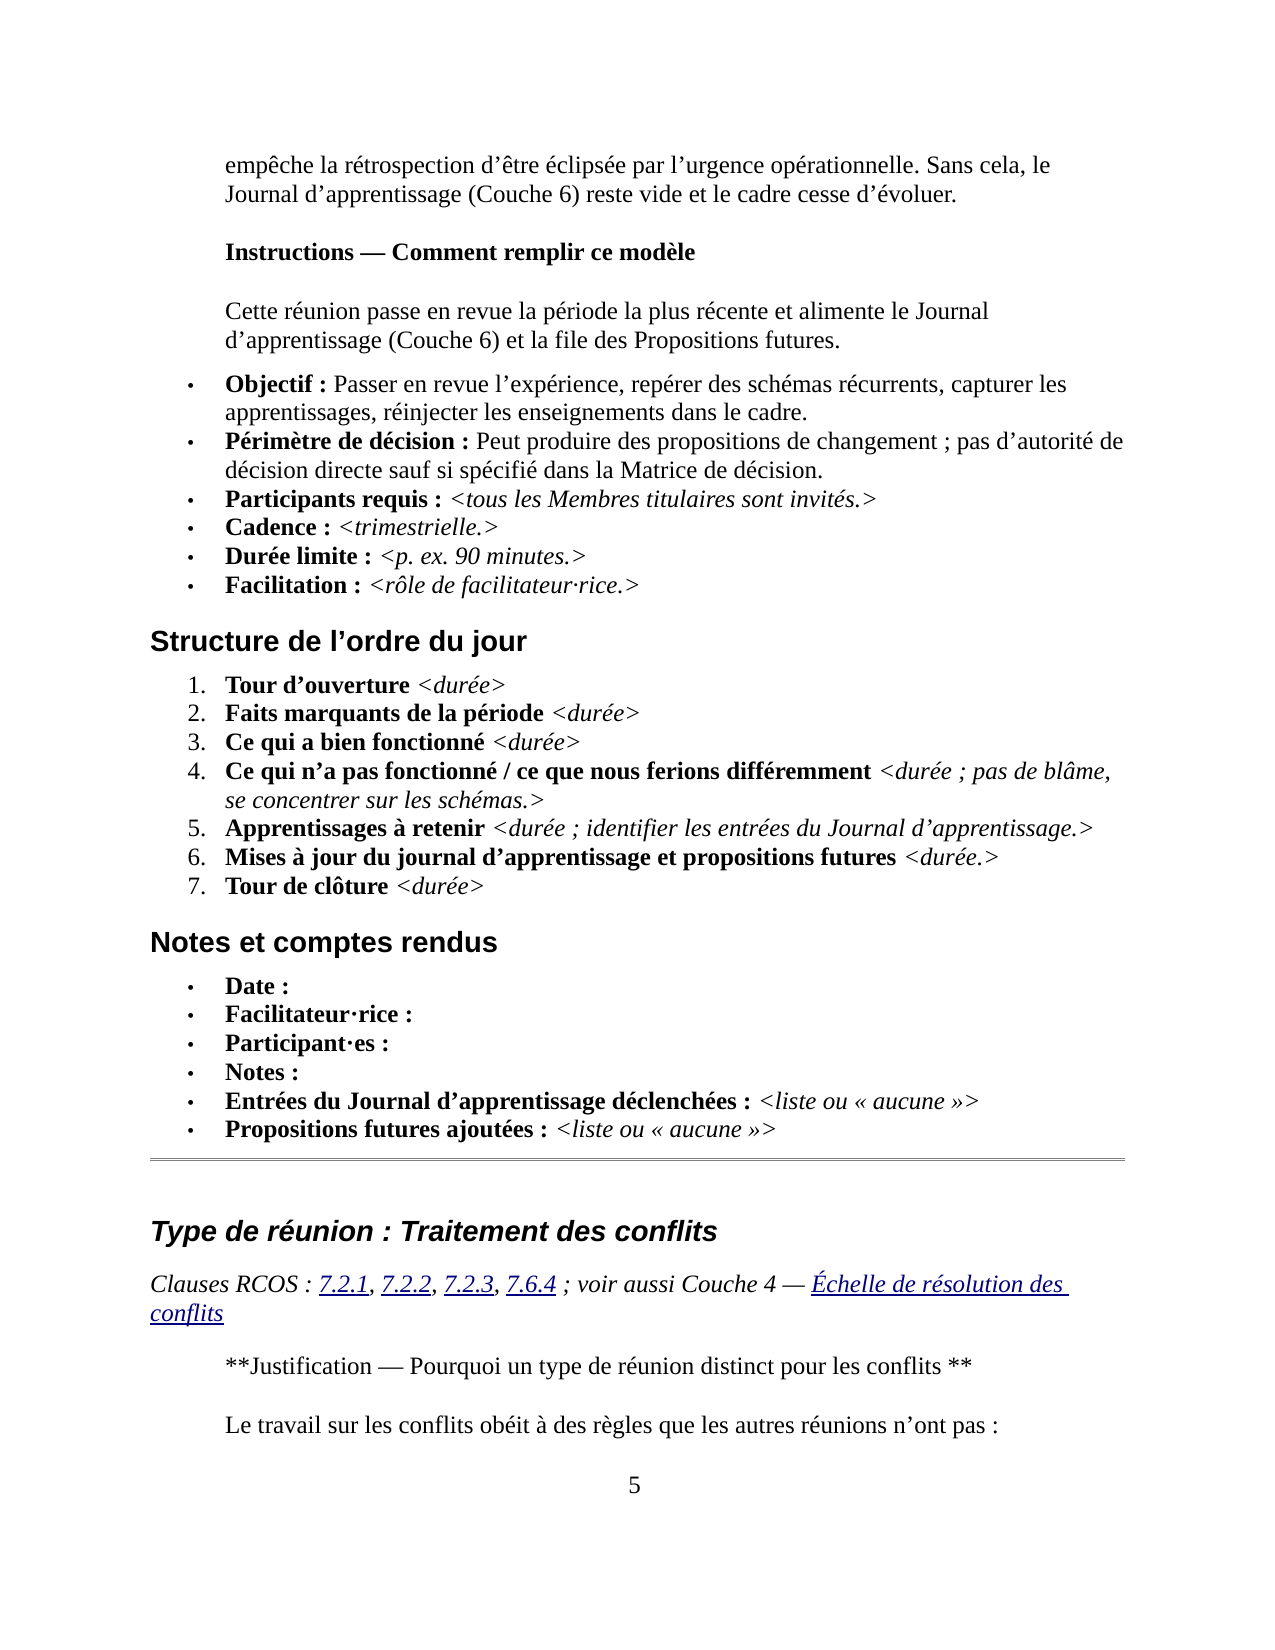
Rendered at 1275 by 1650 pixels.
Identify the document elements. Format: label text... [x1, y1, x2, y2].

list Faits marquants de la période <durée> [187, 698, 1125, 727]
text empêche la rétrospection d’être éclipsée par l’urgence opérationnelle. Sans cela, le Journal d’apprentissage (Couche 6) reste vide et le cadre cesse d’évoluer. [225, 150, 1125, 207]
text Cette réunion passe en revue la période la plus récente et alimente le Journal d’apprentissage (Couche 6) et la file des Propositions futures. [225, 296, 1125, 354]
list Propositions futures ajoutées : <liste ou « aucune »> [187, 1114, 1125, 1143]
list Périmètre de décision : Peut produire des propositions de changement ; pas d’autorité de décision directe sauf si spécifié dans la Matrice de décision. [187, 426, 1125, 484]
list Ce qui a bien fonctionné <durée> [187, 727, 1125, 756]
list Tour d’ouverture <durée> [187, 670, 1125, 698]
subtitle Structure de l’ordre du jour [150, 624, 1125, 657]
list Tour de clôture <durée> [187, 871, 1125, 900]
text **Justification — Pourquoi un type de réunion distinct pour les conflits ** [225, 1351, 1125, 1380]
subtitle Type de réunion : Traitement des conflits [150, 1214, 1125, 1248]
list Participant·es : [187, 1028, 1125, 1057]
list Participants requis : <tous les Membres titulaires sont invités.> [187, 484, 1125, 512]
list Facilitateur·rice : [187, 999, 1125, 1028]
text Clauses RCOS : 7.2.1, 7.2.2, 7.2.3, 7.6.4 ; voir aussi Couche 4 — Échelle de résolution des conflits [150, 1269, 1125, 1327]
list Date : [187, 971, 1125, 999]
list Apprentissages à retenir <durée ; identifier les entrées du Journal d’apprentissage.> [187, 813, 1125, 842]
list Ce qui n’a pas fonctionné / ce que nous ferions différemment <durée ; pas de blâme, se concentrer sur les schémas.> [187, 756, 1125, 813]
list Facilitation : <rôle de facilitateur·rice.> [187, 570, 1125, 599]
list Mises à jour du journal d’apprentissage et propositions futures <durée.> [187, 842, 1125, 871]
list Entrées du Journal d’apprentissage déclenchées : <liste ou « aucune »> [187, 1086, 1125, 1114]
list Durée limite : <p. ex. 90 minutes.> [187, 541, 1125, 570]
text Instructions — Comment remplir ce modèle [225, 237, 1125, 266]
list Notes : [187, 1057, 1125, 1086]
list Cadence : <trimestrielle.> [187, 512, 1125, 541]
subtitle Notes et comptes rendus [150, 925, 1125, 958]
text Le travail sur les conflits obéit à des règles que les autres réunions n’ont pas : [225, 1410, 1125, 1438]
list Objectif : Passer en revue l’expérience, repérer des schémas récurrents, capturer les apprentissages, réinjecter les enseignements dans le cadre. [187, 369, 1125, 426]
